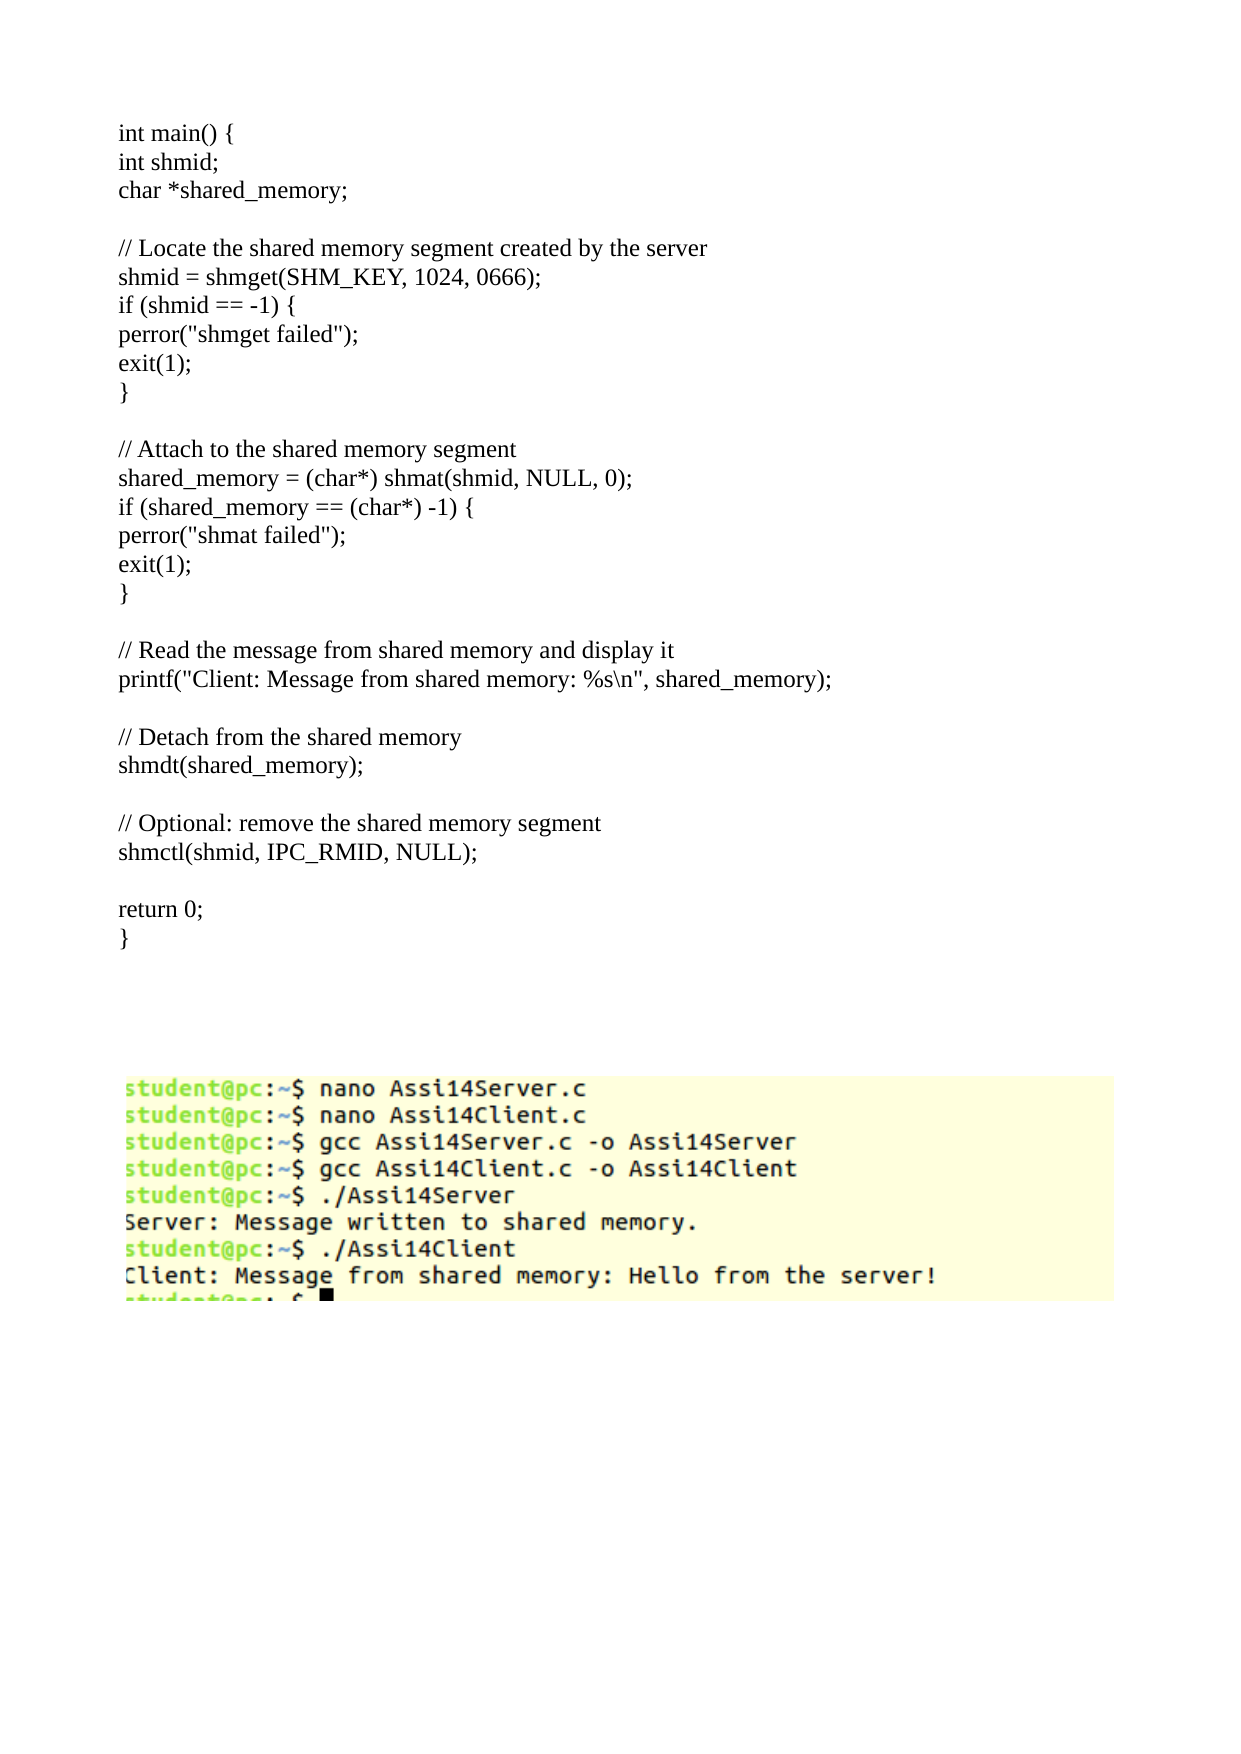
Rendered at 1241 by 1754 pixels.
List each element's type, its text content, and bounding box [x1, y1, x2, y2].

text perror("shmat failed"); [118, 521, 1122, 549]
text } [118, 578, 1122, 607]
text exit(1); [118, 348, 1122, 377]
text if (shmid == -1) { [118, 291, 1122, 319]
text } [118, 377, 1122, 406]
text return 0; [118, 894, 1122, 923]
text printf("Client: Message from shared memory: %s\n", shared_memory); [118, 664, 1122, 693]
text // Read the message from shared memory and display it [118, 636, 1122, 664]
text } [118, 923, 1122, 952]
picture [126, 1076, 1114, 1301]
text shared_memory = (char*) shmat(shmid, NULL, 0); [118, 463, 1122, 492]
text // Attach to the shared memory segment [118, 434, 1122, 463]
text perror("shmget failed"); [118, 319, 1122, 348]
text if (shared_memory == (char*) -1) { [118, 492, 1122, 521]
text int main() { [118, 118, 1122, 147]
text // Detach from the shared memory [118, 722, 1122, 751]
text shmctl(shmid, IPC_RMID, NULL); [118, 837, 1122, 866]
text char *shared_memory; [118, 176, 1122, 204]
text // Locate the shared memory segment created by the server [118, 233, 1122, 262]
text exit(1); [118, 549, 1122, 578]
text shmid = shmget(SHM_KEY, 1024, 0666); [118, 262, 1122, 291]
text // Optional: remove the shared memory segment [118, 808, 1122, 837]
text shmdt(shared_memory); [118, 751, 1122, 779]
text int shmid; [118, 147, 1122, 176]
